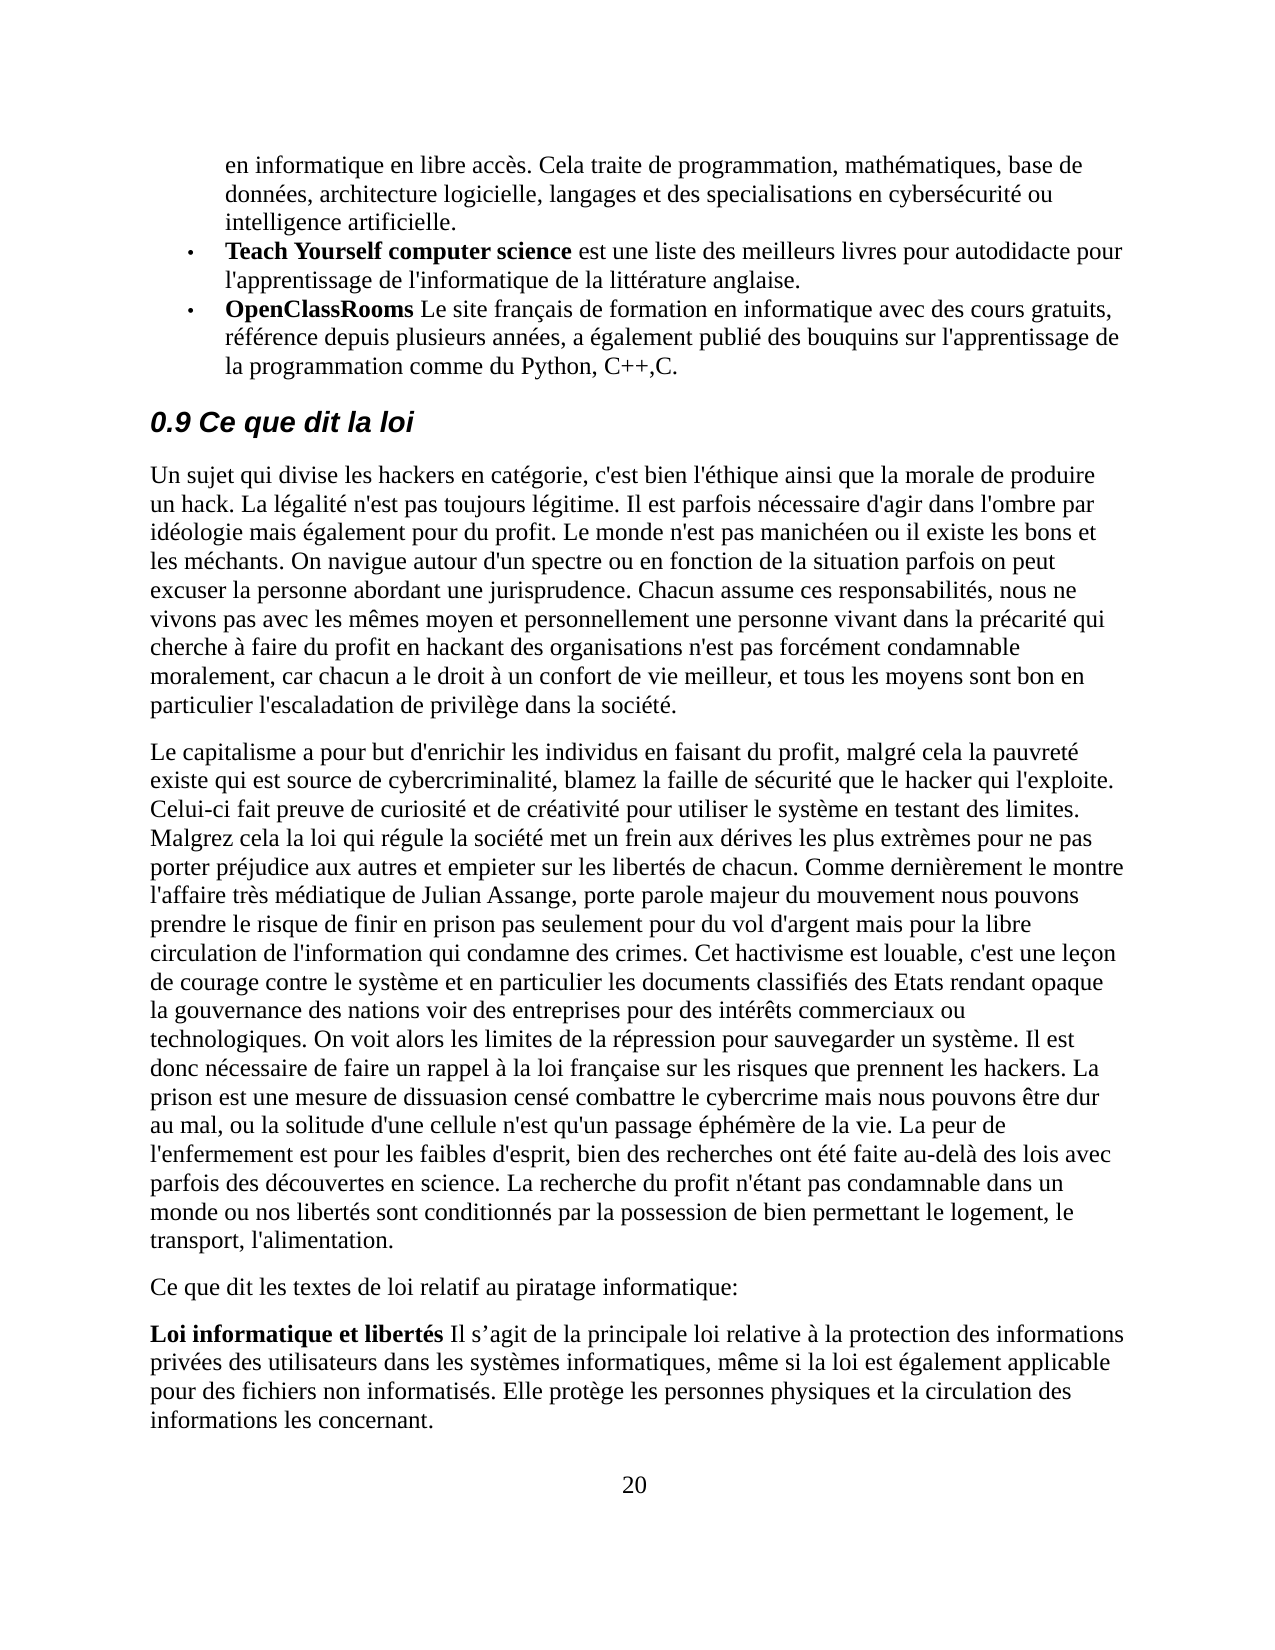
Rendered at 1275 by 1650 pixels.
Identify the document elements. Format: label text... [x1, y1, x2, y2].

subtitle 0.9 Ce que dit la loi [150, 405, 1125, 438]
list Teach Yourself computer science est une liste des meilleurs livres pour autodidacte pour l'apprentissage de l'informatique de la littérature anglaise. [187, 236, 1125, 294]
text Loi informatique et libertés Il s’agit de la principale loi relative à la protection des informations privées des utilisateurs dans les systèmes informatiques, même si la loi est également applicable pour des fichiers non informatisés. Elle protège les personnes physiques et la circulation des informations les concernant. [150, 1319, 1125, 1434]
text Ce que dit les textes de loi relatif au piratage informatique: [150, 1272, 1125, 1301]
text Le capitalisme a pour but d'enrichir les individus en faisant du profit, malgré cela la pauvreté existe qui est source de cybercriminalité, blamez la faille de sécurité que le hacker qui l'exploite. Celui-ci fait preuve de curiosité et de créativité pour utiliser le système en testant des limites. Malgrez cela la loi qui régule la société met un frein aux dérives les plus extrèmes pour ne pas porter préjudice aux autres et empieter sur les libertés de chacun. Comme dernièrement le montre l'affaire très médiatique de Julian Assange, porte parole majeur du mouvement nous pouvons prendre le risque de finir en prison pas seulement pour du vol d'argent mais pour la libre circulation de l'information qui condamne des crimes. Cet hactivisme est louable, c'est une leçon de courage contre le système et en particulier les documents classifiés des Etats rendant opaque la gouvernance des nations voir des entreprises pour des intérêts commerciaux ou technologiques. On voit alors les limites de la répression pour sauvegarder un système. Il est donc nécessaire de faire un rappel à la loi française sur les risques que prennent les hackers. La prison est une mesure de dissuasion censé combattre le cybercrime mais nous pouvons être dur au mal, ou la solitude d'une cellule n'est qu'un passage éphémère de la vie. La peur de l'enfermement est pour les faibles d'esprit, bien des recherches ont été faite au-delà des lois avec parfois des découvertes en science. La recherche du profit n'étant pas condamnable dans un monde ou nos libertés sont conditionnés par la possession de bien permettant le logement, le transport, l'alimentation. [150, 737, 1125, 1254]
text Un sujet qui divise les hackers en catégorie, c'est bien l'éthique ainsi que la morale de produire un hack. La légalité n'est pas toujours légitime. Il est parfois nécessaire d'agir dans l'ombre par idéologie mais également pour du profit. Le monde n'est pas manichéen ou il existe les bons et les méchants. On navigue autour d'un spectre ou en fonction de la situation parfois on peut excuser la personne abordant une jurisprudence. Chacun assume ces responsabilités, nous ne vivons pas avec les mêmes moyen et personnellement une personne vivant dans la précarité qui cherche à faire du profit en hackant des organisations n'est pas forcément condamnable moralement, car chacun a le droit à un confort de vie meilleur, et tous les moyens sont bon en particulier l'escaladation de privilège dans la société. [150, 460, 1125, 719]
list en informatique en libre accès. Cela traite de programmation, mathématiques, base de données, architecture logicielle, langages et des specialisations en cybersécurité ou intelligence artificielle. [187, 150, 1125, 236]
list OpenClassRooms Le site français de formation en informatique avec des cours gratuits, référence depuis plusieurs années, a également publié des bouquins sur l'apprentissage de la programmation comme du Python, C++,C. [187, 294, 1125, 380]
